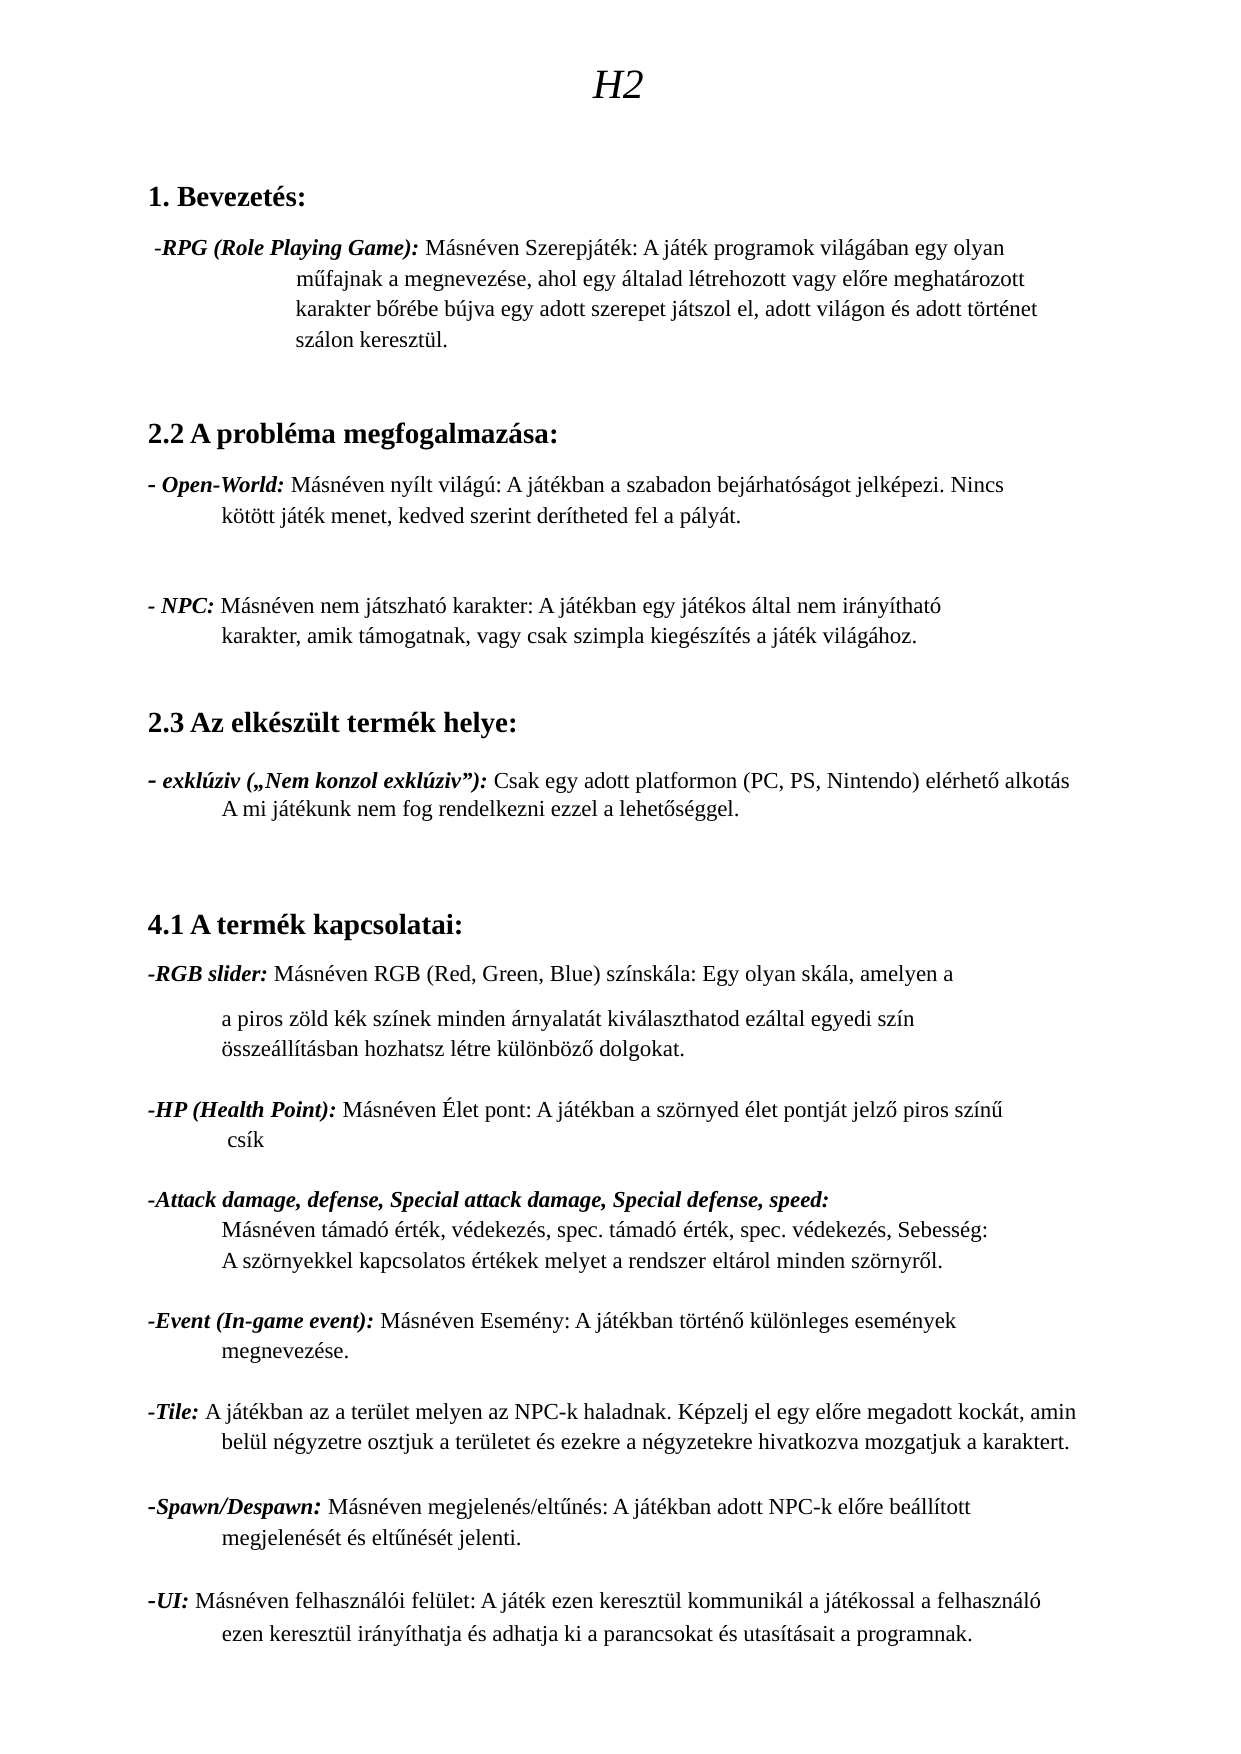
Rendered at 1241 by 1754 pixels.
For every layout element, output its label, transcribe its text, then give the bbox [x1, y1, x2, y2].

text - NPC: Másnéven nem játszható karakter: A játékban egy játékos által nem irányítható [148, 592, 1092, 618]
text 1. Bevezetés: [148, 179, 1092, 213]
text megnevezése. [148, 1337, 1092, 1364]
text műfajnak a megnevezése, ahol egy általad létrehozott vagy előre meghatározott karakter bőrébe bújva egy adott szerepet játszol el, adott világon és adott történet szálon keresztül. [295, 265, 1092, 352]
text összeállításban hozhatsz létre különböző dolgokat. [148, 1035, 1092, 1062]
text Másnéven támadó érték, védekezés, spec. támadó érték, spec. védekezés, Sebesség: [221, 1217, 1092, 1243]
text 2.2 A probléma megfogalmazása: [148, 416, 1092, 450]
text - Open-World: Másnéven nyílt világú: A játékban a szabadon bejárhatóságot jelképezi. Nincs [148, 469, 1092, 498]
text H2 [148, 59, 1092, 107]
text -RPG (Role Playing Game): Másnéven Szerepjáték: A játék programok világában egy olyan [148, 232, 1092, 261]
text -HP (Health Point): Másnéven Élet pont: A játékban a szörnyed élet pontját jelző piros színű [148, 1096, 1092, 1122]
text csík [148, 1126, 1092, 1152]
text karakter, amik támogatnak, vagy csak szimpla kiegészítés a játék világához. [148, 622, 1092, 648]
text - exklúziv („Nem konzol exklúziv”): Csak egy adott platformon (PC, PS, Nintendo) elérhető alkotás [148, 764, 1092, 795]
text -Tile: A játékban az a terület melyen az NPC-k haladnak. Képzelj el egy előre megadott kockát, amin [148, 1398, 1092, 1424]
text kötött játék menet, kedved szerint derítheted fel a pályát. [148, 502, 1092, 529]
text megjelenését és eltűnését jelenti. [148, 1524, 1092, 1551]
text -Spawn/Despawn: Másnéven megjelenés/eltűnés: A játékban adott NPC-k előre beállított [148, 1491, 1092, 1520]
text -Event (In-game event): Másnéven Esemény: A játékban történő különleges események [148, 1307, 1092, 1333]
text A mi játékunk nem fog rendelkezni ezzel a lehetőséggel. [148, 795, 1092, 821]
text -UI: Másnéven felhasználói felület: A játék ezen keresztül kommunikál a játékossal a felhasználó [148, 1585, 1092, 1613]
text 2.3 Az elkészült termék helye: [148, 705, 1092, 739]
text ezen keresztül irányíthatja és adhatja ki a parancsokat és utasításait a programnak. [148, 1618, 1092, 1646]
text A szörnyekkel kapcsolatos értékek melyet a rendszer eltárol minden szörnyről. [221, 1247, 1092, 1273]
text -Attack damage, defense, Special attack damage, Special defense, speed: [148, 1186, 1092, 1213]
text a piros zöld kék színek minden árnyalatát kiválaszthatod ezáltal egyedi szín [148, 1005, 1092, 1031]
text belül négyzetre osztjuk a területet és ezekre a négyzetekre hivatkozva mozgatjuk a karaktert. [148, 1428, 1092, 1454]
text 4.1 A termék kapcsolatai: [148, 907, 1092, 941]
text -RGB slider: Másnéven RGB (Red, Green, Blue) színskála: Egy olyan skála, amelyen a [148, 960, 1092, 987]
